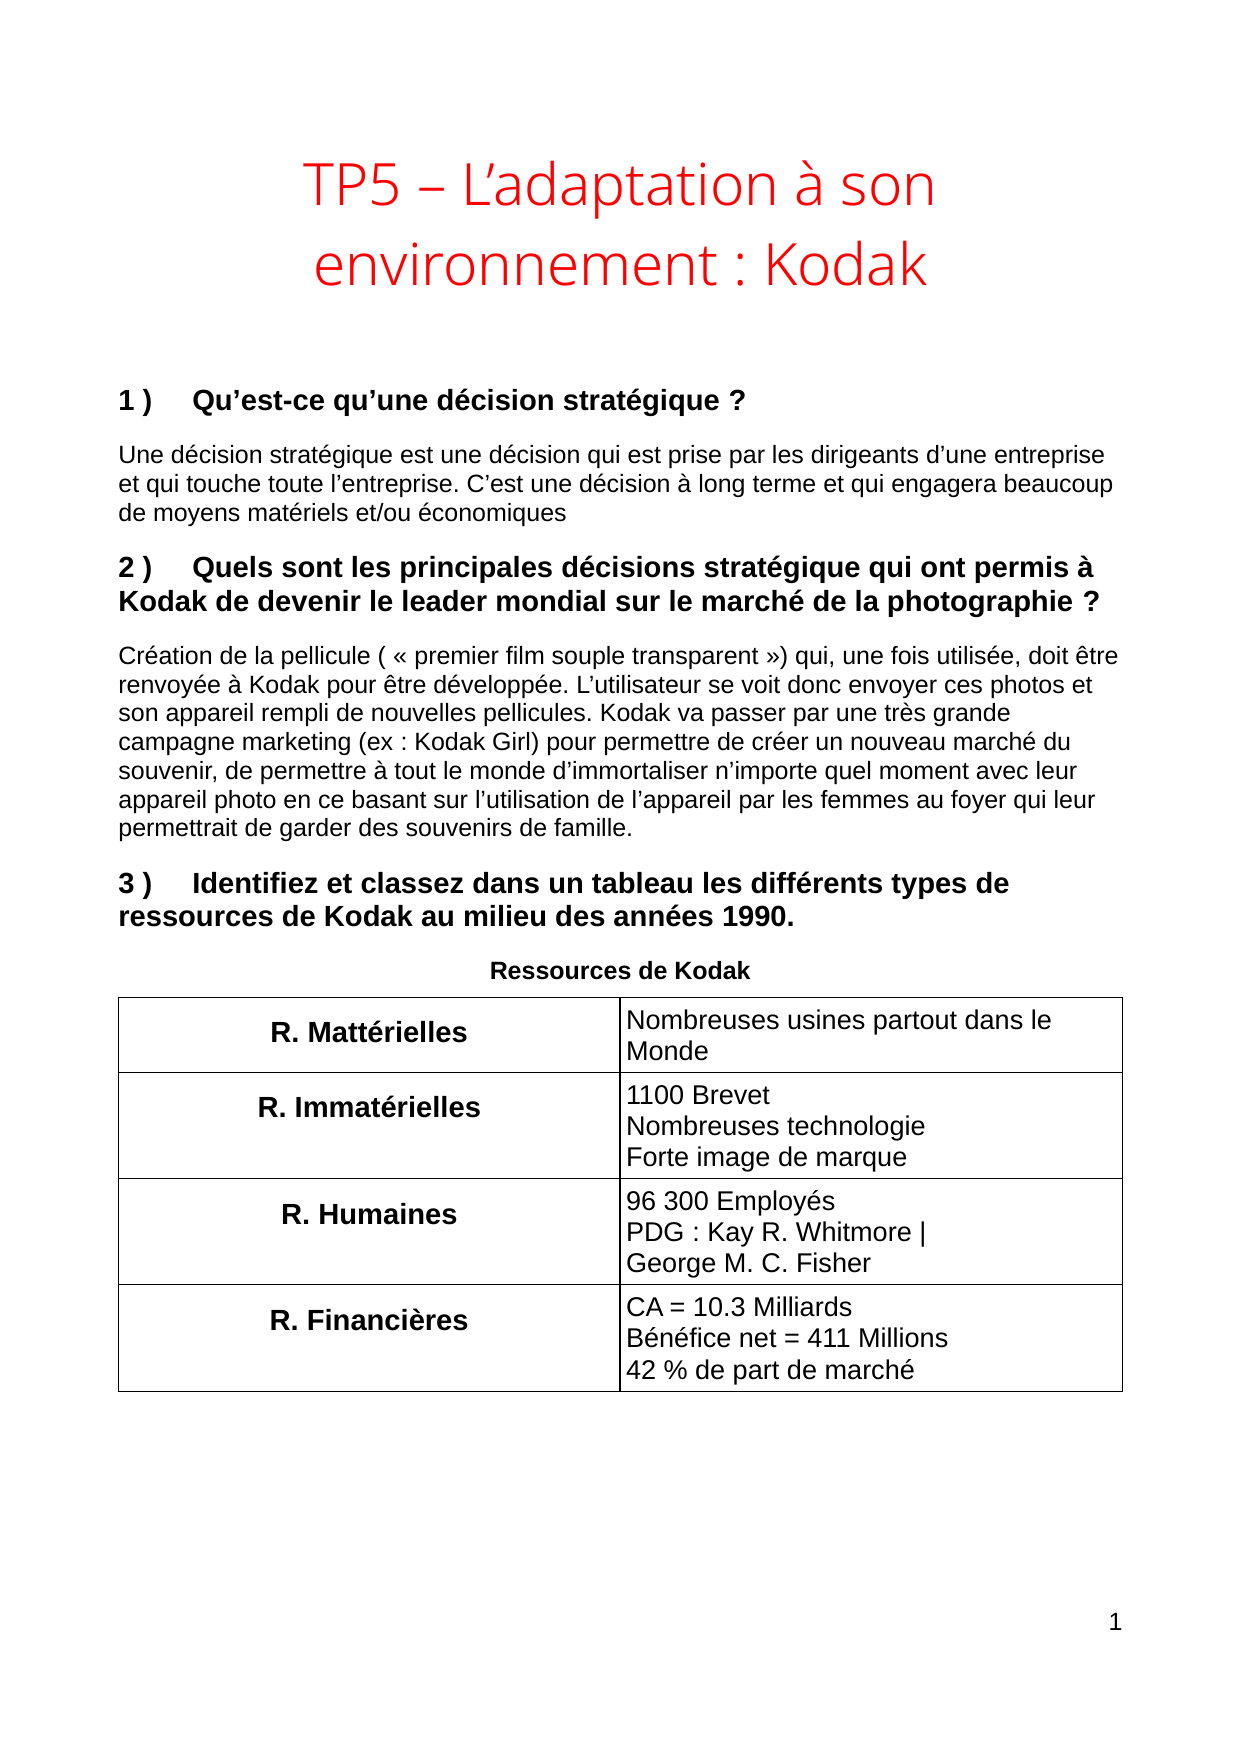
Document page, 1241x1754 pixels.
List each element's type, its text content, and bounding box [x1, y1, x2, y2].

table_cell R. Financières [119, 1285, 619, 1391]
text Création de la pellicule ( « premier film souple transparent ») qui, une fois utilisée, doit être renvoyée à Kodak pour être développée. L’utilisateur se voit donc envoyer ces photos et son appareil rempli de nouvelles pellicules. Kodak va passer par une très grande campagne marketing (ex : Kodak Girl) pour permettre de créer un nouveau marché du souvenir, de permettre à tout le monde d’immortaliser n’importe quel moment avec leur appareil photo en ce basant sur l’utilisation de l’appareil par les femmes au foyer qui leur permettrait de garder des souvenirs de famille. [118, 641, 1122, 842]
table_cell 96 300 Employés PDG : Kay R. Whitmore | George M. C. Fisher [621, 1179, 1122, 1284]
subtitle Qu’est-ce qu’une décision stratégique ? [118, 383, 1122, 417]
table_cell R. Immatérielles [119, 1073, 619, 1178]
text Une décision stratégique est une décision qui est prise par les dirigeants d’une entreprise et qui touche toute l’entreprise. C’est une décision à long terme et qui engagera beaucoup de moyens matériels et/ou économiques [118, 441, 1122, 527]
table_header R. Mattérielles [119, 998, 619, 1072]
table_cell CA = 10.3 Milliards Bénéfice net = 411 Millions 42 % de part de marché [621, 1285, 1122, 1391]
table_cell R. Humaines [119, 1179, 619, 1284]
table_header Nombreuses usines partout dans le Monde [621, 998, 1122, 1072]
subtitle Quels sont les principales décisions stratégique qui ont permis à Kodak de devenir le leader mondial sur le marché de la photographie ? [118, 550, 1122, 617]
title TP5 – L’adaptation à son environnement : Kodak [118, 143, 1122, 302]
table_cell 1100 Brevet Nombreuses technologie Forte image de marque [621, 1073, 1122, 1178]
subtitle Identifiez et classez dans un tableau les différents types de ressources de Kodak au milieu des années 1990. [118, 866, 1122, 933]
subtitle Ressources de Kodak [118, 956, 1122, 985]
